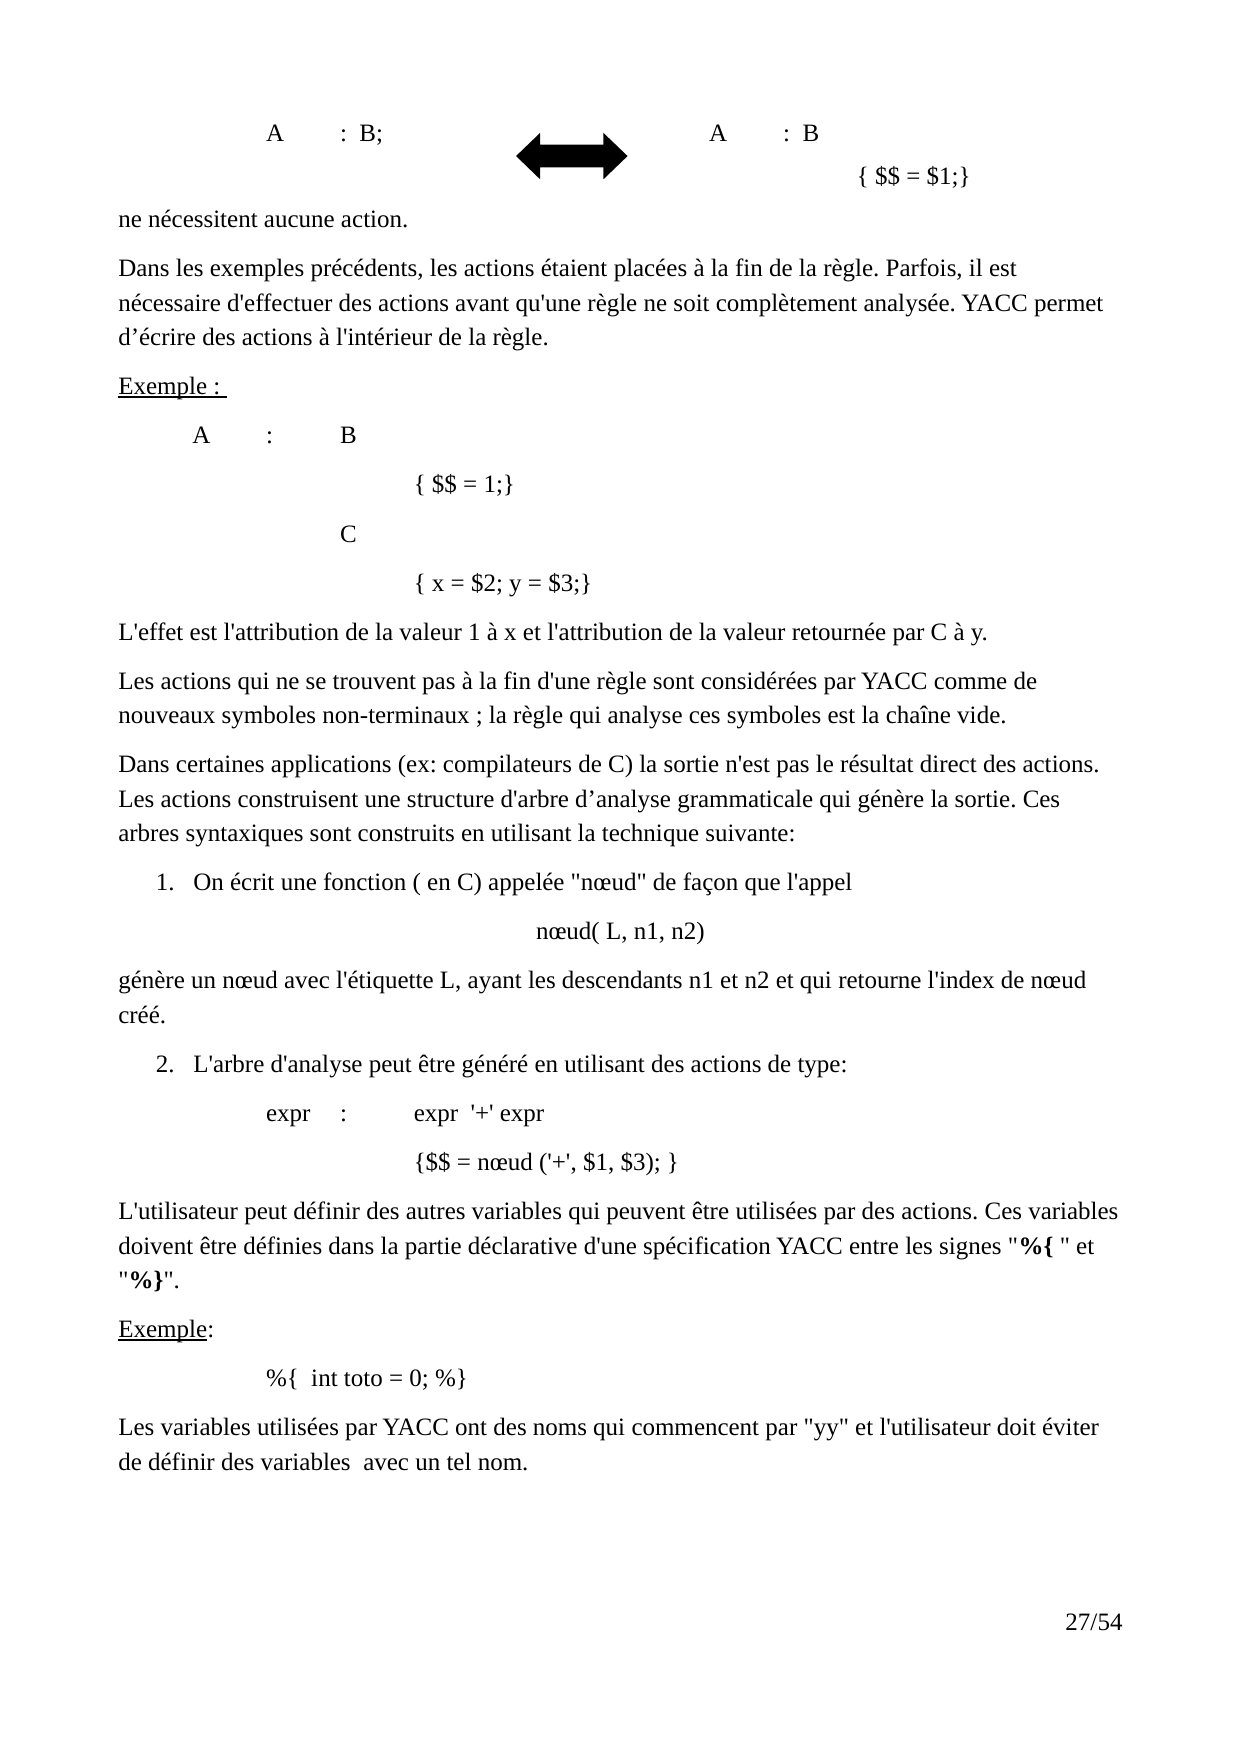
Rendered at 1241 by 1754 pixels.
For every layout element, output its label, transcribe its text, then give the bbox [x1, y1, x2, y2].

text {$$ = nœud ('+', $1, $3); } [118, 1147, 1122, 1176]
text L'utilisateur peut définir des autres variables qui peuvent être utilisées par des actions. Ces variables doivent être définies dans la partie déclarative d'une spécification YACC entre les signes "%{ " et "%}". [118, 1196, 1122, 1294]
text Dans certaines applications (ex: compilateurs de C) la sortie n'est pas le résultat direct des actions. Les actions construisent une structure d'arbre d’analyse grammaticale qui génère la sortie. Ces arbres syntaxiques sont construits en utilisant la technique suivante: [118, 749, 1122, 847]
text { $$ = 1;} [118, 469, 1122, 498]
text Exemple: [118, 1314, 1122, 1343]
text L'effet est l'attribution de la valeur 1 à x et l'attribution de la valeur retournée par C à y. [118, 617, 1122, 646]
text Exemple : [118, 371, 1122, 400]
text Dans les exemples précédents, les actions étaient placées à la fin de la règle. Parfois, il est nécessaire d'effectuer des actions avant qu'une règle ne soit complètement analysée. YACC permet d’écrire des actions à l'intérieur de la règle. [118, 253, 1122, 351]
text A : B; A : B [118, 118, 1122, 147]
text { x = $2; y = $3;} [118, 568, 1122, 596]
list L'arbre d'analyse peut être généré en utilisant des actions de type: [156, 1049, 1122, 1078]
text Les variables utilisées par YACC ont des noms qui commencent par "yy" et l'utilisateur doit éviter de définir des variables avec un tel nom. [118, 1412, 1122, 1476]
text A : B [118, 421, 1122, 449]
text nœud( L, n1, n2) [118, 916, 1122, 945]
text ne nécessitent aucune action. [118, 204, 1122, 233]
text Les actions qui ne se trouvent pas à la fin d'une règle sont considérées par YACC comme de nouveaux symboles non-terminaux ; la règle qui analyse ces symboles est la chaîne vide. [118, 666, 1122, 729]
text %{ int toto = 0; %} [118, 1363, 1122, 1392]
text génère un nœud avec l'étiquette L, ayant les descendants n1 et n2 et qui retourne l'index de nœud créé. [118, 966, 1122, 1029]
text expr : expr '+' expr [118, 1098, 1122, 1127]
text C [118, 519, 1122, 547]
text { $$ = $1;} [118, 161, 1122, 190]
list On écrit une fonction ( en C) appelée "nœud" de façon que l'appel [156, 867, 1122, 896]
